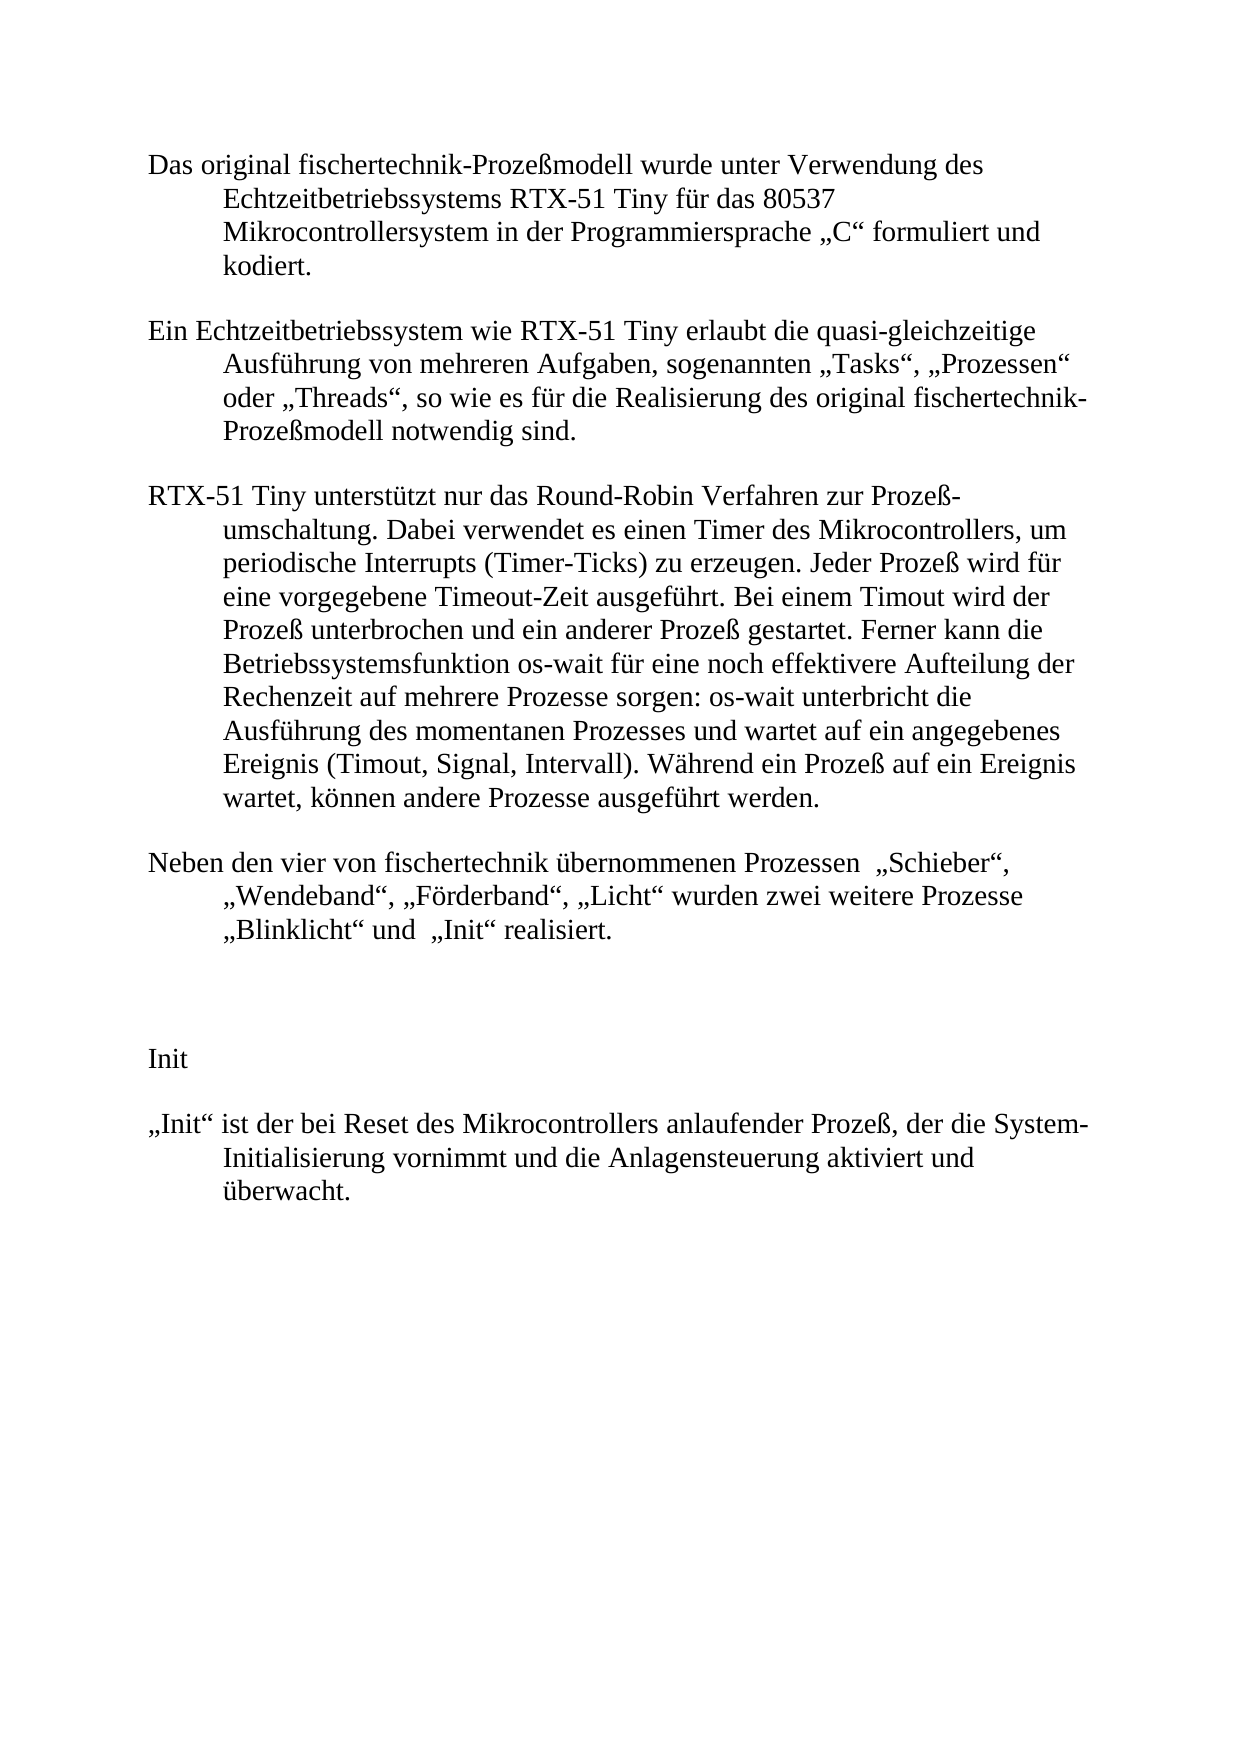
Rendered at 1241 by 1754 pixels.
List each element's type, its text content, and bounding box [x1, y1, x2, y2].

subtitle Ein Echtzeitbetriebssystem wie RTX-51 Tiny erlaubt die quasi-gleichzeitige Ausführung von mehreren Aufgaben, sogenannten „Tasks“, „Prozessen“ oder „Threads“, so wie es für die Realisierung des original fischertechnik-Prozeßmodell notwendig sind. [148, 313, 1093, 447]
subtitle „Init“ ist der bei Reset des Mikrocontrollers anlaufender Prozeß, der die System-Initialisierung vornimmt und die Anlagensteuerung aktiviert und überwacht. [148, 1107, 1093, 1207]
subtitle Init [148, 1042, 1093, 1075]
subtitle RTX-51 Tiny unterstützt nur das Round-Robin Verfahren zur Prozeß-umschaltung. Dabei verwendet es einen Timer des Mikrocontrollers, um periodische Interrupts (Timer-Ticks) zu erzeugen. Jeder Prozeß wird für eine vorgegebene Timeout-Zeit ausgeführt. Bei einem Timout wird der Prozeß unterbrochen und ein anderer Prozeß gestartet. Ferner kann die Betriebssystemsfunktion os-wait für eine noch effektivere Aufteilung der Rechenzeit auf mehrere Prozesse sorgen: os-wait unterbricht die Ausführung des momentanen Prozesses und wartet auf ein angegebenes Ereignis (Timout, Signal, Intervall). Während ein Prozeß auf ein Ereignis wartet, können andere Prozesse ausgeführt werden. [148, 478, 1093, 814]
subtitle Das original fischertechnik-Prozeßmodell wurde unter Verwendung des Echtzeitbetriebssystems RTX-51 Tiny für das 80537 Mikrocontrollersystem in der Programmiersprache „C“ formuliert und kodiert. [148, 148, 1093, 282]
subtitle Neben den vier von fischertechnik übernommenen Prozessen „Schieber“, „Wendeband“, „Förderband“, „Licht“ wurden zwei weitere Prozesse „Blinklicht“ und „Init“ realisiert. [148, 845, 1093, 946]
